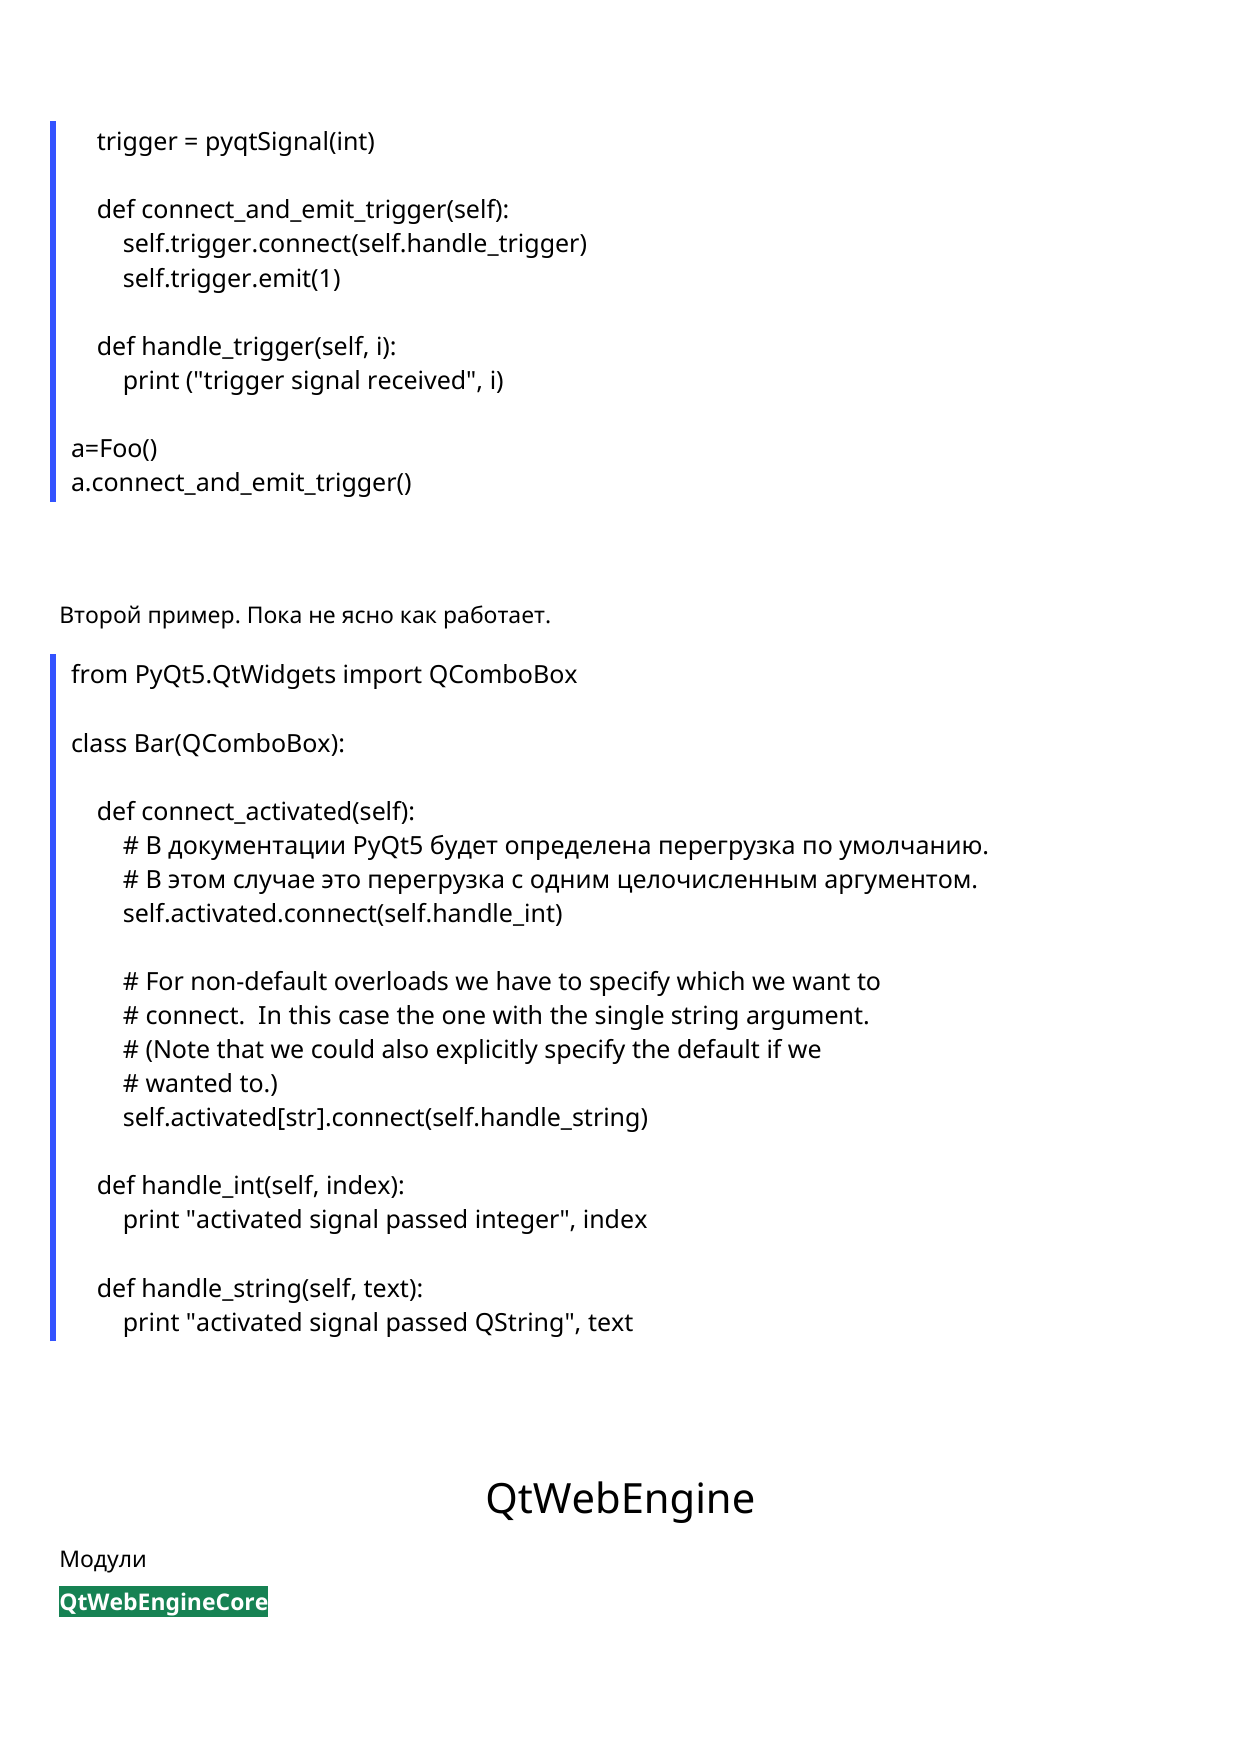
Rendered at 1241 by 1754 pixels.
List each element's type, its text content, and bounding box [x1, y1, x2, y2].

text # wanted to.) [59, 1066, 1181, 1100]
text QtWebEngineCore [268, 1586, 1181, 1617]
text self.activated[str].connect(self.handle_string) [59, 1100, 1181, 1134]
text print ("trigger signal received", i) [59, 362, 1181, 396]
text a.connect_and_emit_trigger() [56, 464, 1184, 502]
text # connect. In this case the one with the single string argument. [59, 998, 1181, 1032]
text # В этом случае это перегрузка с одним целочисленным аргументом. [59, 861, 1181, 896]
text print "activated signal passed QString", text [56, 1304, 1184, 1341]
text Второй пример. Пока не ясно как работает. [59, 599, 1181, 631]
text class Bar(QComboBox): [59, 725, 1181, 759]
text self.activated.connect(self.handle_int) [59, 896, 1181, 929]
text def handle_int(self, index): [59, 1168, 1181, 1202]
text # For non-default overloads we have to specify which we want to [59, 964, 1181, 998]
text # (Note that we could also explicitly specify the default if we [59, 1032, 1181, 1066]
text def handle_string(self, text): [59, 1270, 1181, 1304]
text def connect_activated(self): [59, 793, 1181, 827]
text self.trigger.emit(1) [59, 260, 1181, 294]
text self.trigger.connect(self.handle_trigger) [59, 226, 1181, 260]
text print "activated signal passed integer", index [59, 1202, 1181, 1236]
text from PyQt5.QtWidgets import QComboBox [56, 654, 1184, 691]
text # В документации PyQt5 будет определена перегрузка по умолчанию. [59, 827, 1181, 861]
text def handle_trigger(self, i): [59, 328, 1181, 362]
text trigger = pyqtSignal(int) [56, 121, 1184, 158]
text QtWebEngine [59, 1468, 1181, 1525]
text def connect_and_emit_trigger(self): [59, 192, 1181, 226]
text a=Foo() [59, 431, 1181, 464]
text Модули [59, 1543, 1181, 1574]
